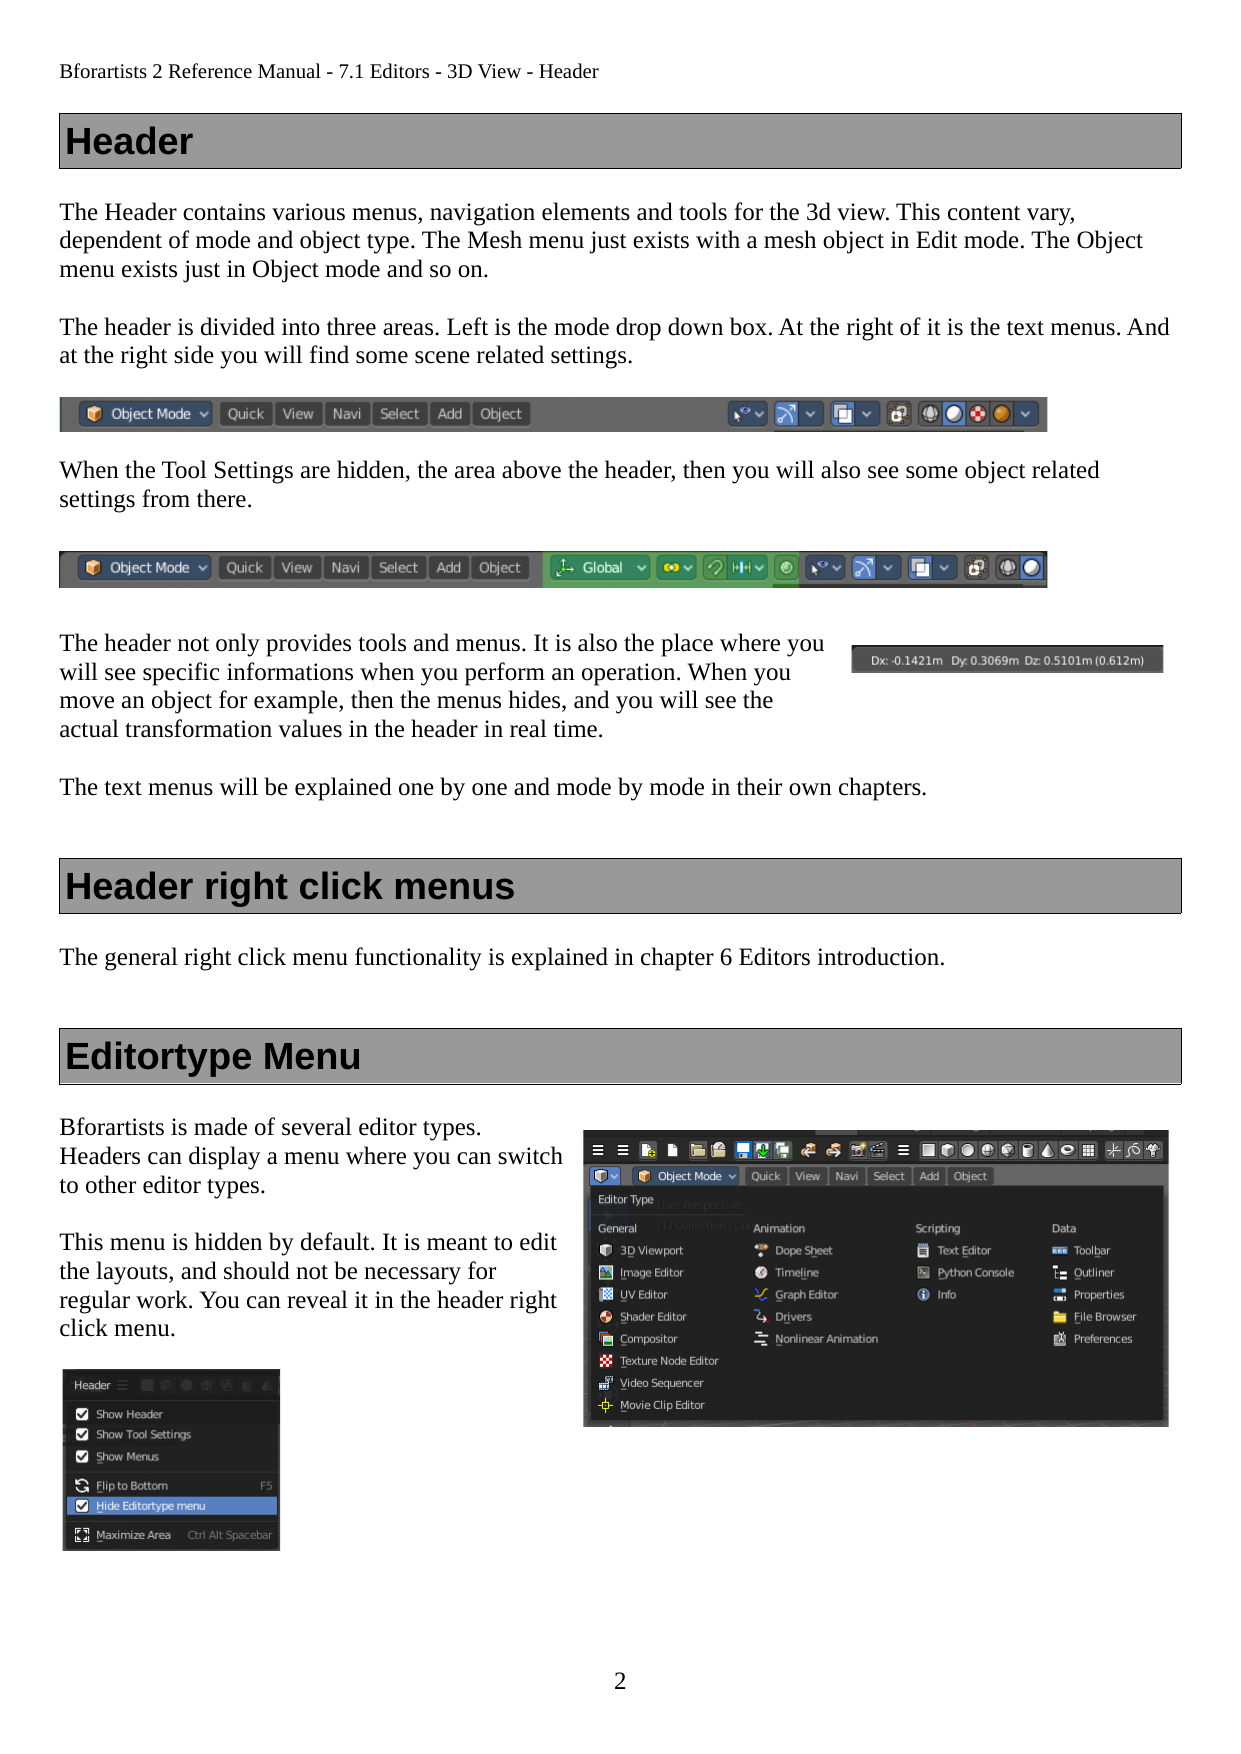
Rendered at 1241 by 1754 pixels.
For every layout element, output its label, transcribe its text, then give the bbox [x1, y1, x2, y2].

text The header not only provides tools and menus. It is also the place where you will see specific informations when you perform an operation. When you move an object for example, then the menus hides, and you will see the actual transformation values in the header in real time. [59, 628, 1181, 743]
table_header Header [60, 114, 1181, 168]
text The text menus will be explained one by one and mode by mode in their own chapters. [59, 772, 1181, 800]
text When the Tool Settings are hidden, the area above the header, then you will also see some object related settings from there. [59, 455, 1181, 513]
text This menu is hidden by default. It is meant to edit the layouts, and should not be necessary for regular work. You can reveal it in the header right click menu. [59, 1227, 583, 1342]
text The general right click menu functionality is explained in chapter 6 Editors introduction. [59, 942, 1181, 971]
table_header Editortype Menu [60, 1029, 1181, 1083]
picture [583, 1130, 1169, 1427]
text The header is divided into three areas. Left is the mode drop down box. At the right of it is the text menus. And at the right side you will find some scene related settings. [59, 312, 1181, 369]
text The Header contains various menus, navigation elements and tools for the 3d view. This content vary, dependent of mode and object type. The Mesh menu just exists with a mesh object in Edit mode. The Object menu exists just in Object mode and so on. [59, 197, 1181, 283]
picture [62, 1369, 281, 1551]
text Bforartists is made of several editor types. Headers can display a menu where you can switch to other editor types. [59, 1112, 1181, 1198]
picture [851, 645, 1164, 673]
picture [59, 397, 1048, 432]
table_header Header right click menus [60, 859, 1181, 913]
picture [59, 551, 1048, 588]
